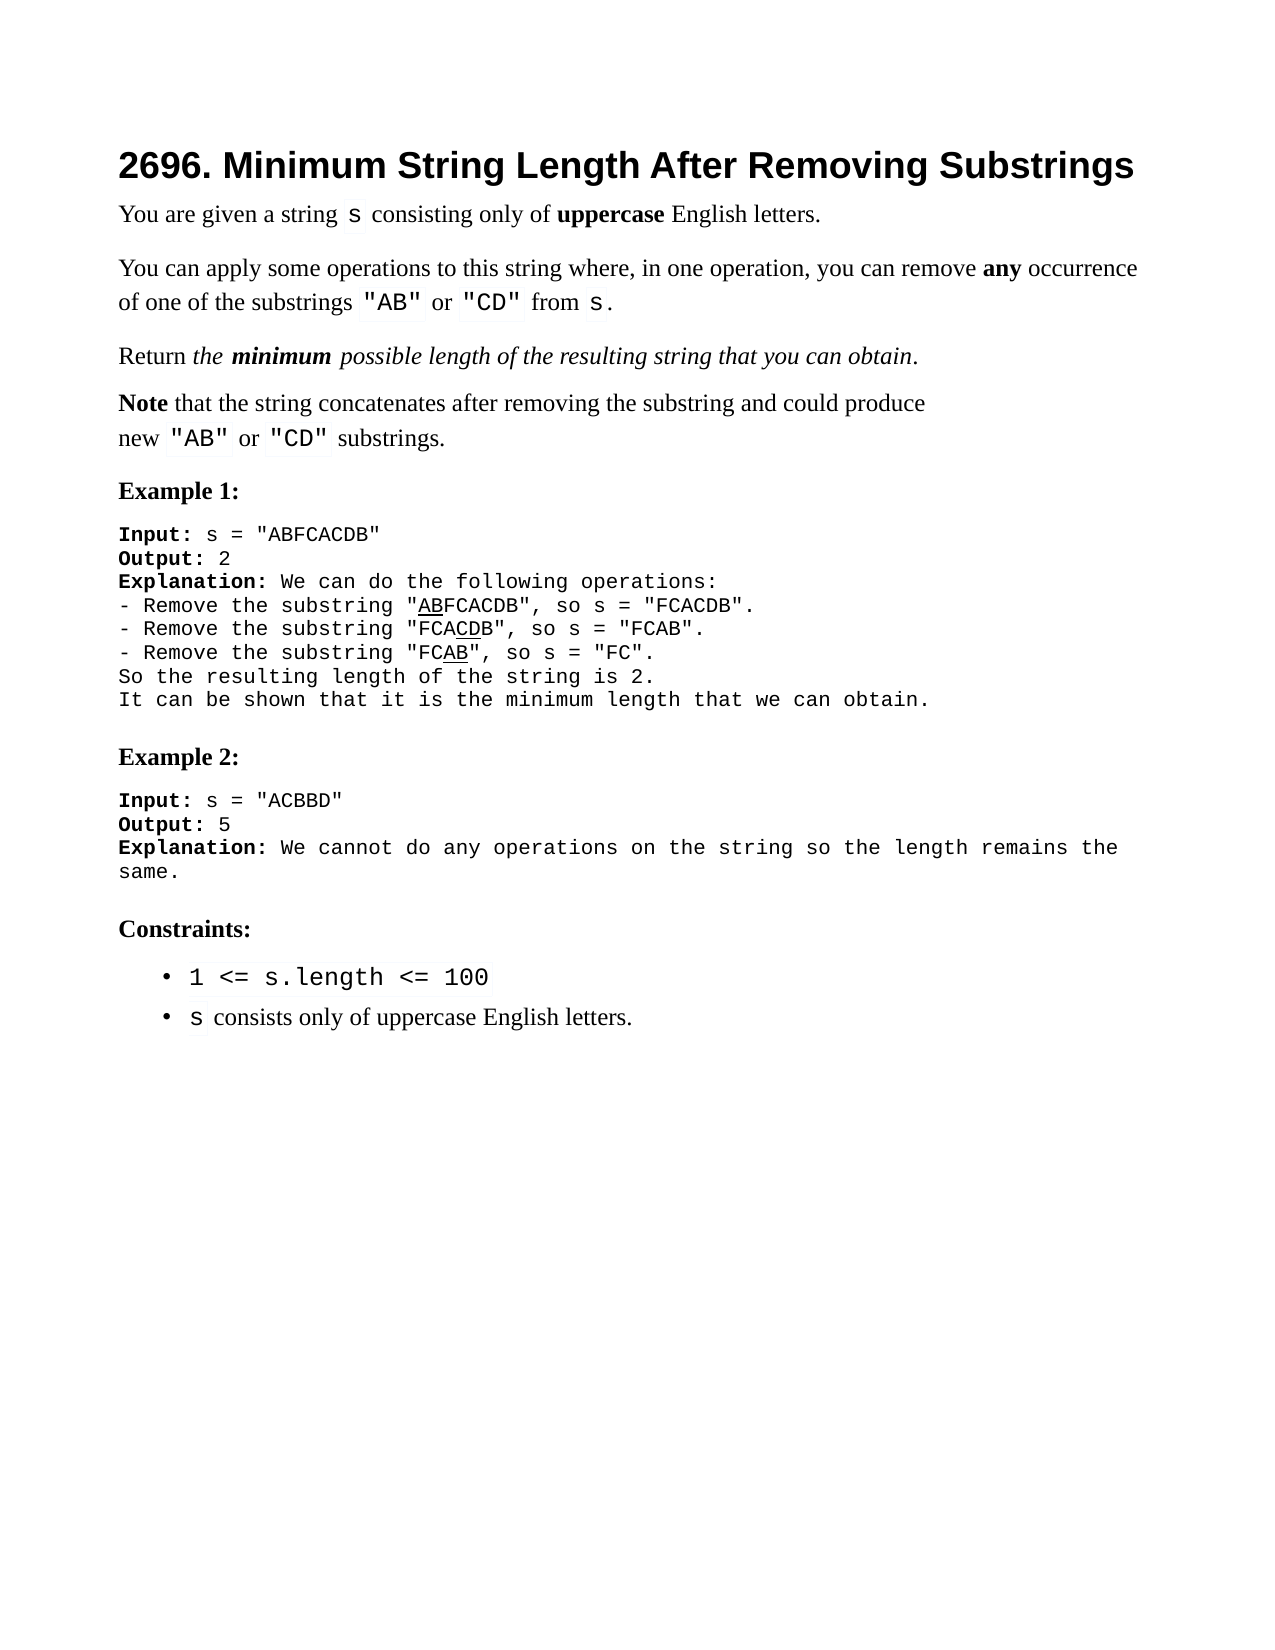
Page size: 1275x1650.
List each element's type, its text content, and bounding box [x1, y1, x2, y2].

text - Remove the substring "ABFCACDB", so s = "FCACDB". [118, 595, 1157, 618]
subtitle 2696. Minimum String Length After Removing Substrings [118, 143, 1157, 186]
list s consists only of uppercase English letters. [162, 1001, 207, 1036]
text consisting only of uppercase English letters. [366, 199, 1157, 233]
list 1 <= s.length <= 100 [162, 962, 492, 996]
text Input: s = "ACBBD" [118, 790, 1157, 814]
text - Remove the substring "FCACDB", so s = "FCAB". [118, 618, 1157, 642]
text Explanation: We cannot do any operations on the string so the length remains the same. [118, 837, 1157, 885]
text Output: 5 [118, 814, 1157, 837]
text Example 1: [118, 476, 1157, 505]
text So the resulting length of the string is 2. [118, 666, 1157, 689]
text Example 2: [118, 742, 1157, 771]
text Constraints: [118, 914, 1157, 943]
text It can be shown that it is the minimum length that we can obtain. [118, 689, 1157, 713]
text Note that the string concatenates after removing the substring and could produce new "AB" or "CD" substrings. [118, 388, 1157, 457]
text Return the minimum possible length of the resulting string that you can obtain. [118, 341, 1157, 369]
list s consists only of uppercase English letters. [208, 1001, 1157, 1036]
text - Remove the substring "FCAB", so s = "FC". [118, 642, 1157, 666]
text You can apply some operations to this string where, in one operation, you can remove any occurrence of one of the substrings "AB" or "CD" from s. [118, 253, 1157, 321]
text Explanation: We can do the following operations: [118, 571, 1157, 595]
text s [345, 200, 365, 233]
text Input: s = "ABFCACDB" [118, 524, 1157, 547]
list [493, 962, 1157, 996]
text You are given a string [118, 199, 344, 233]
text Output: 2 [118, 547, 1157, 571]
